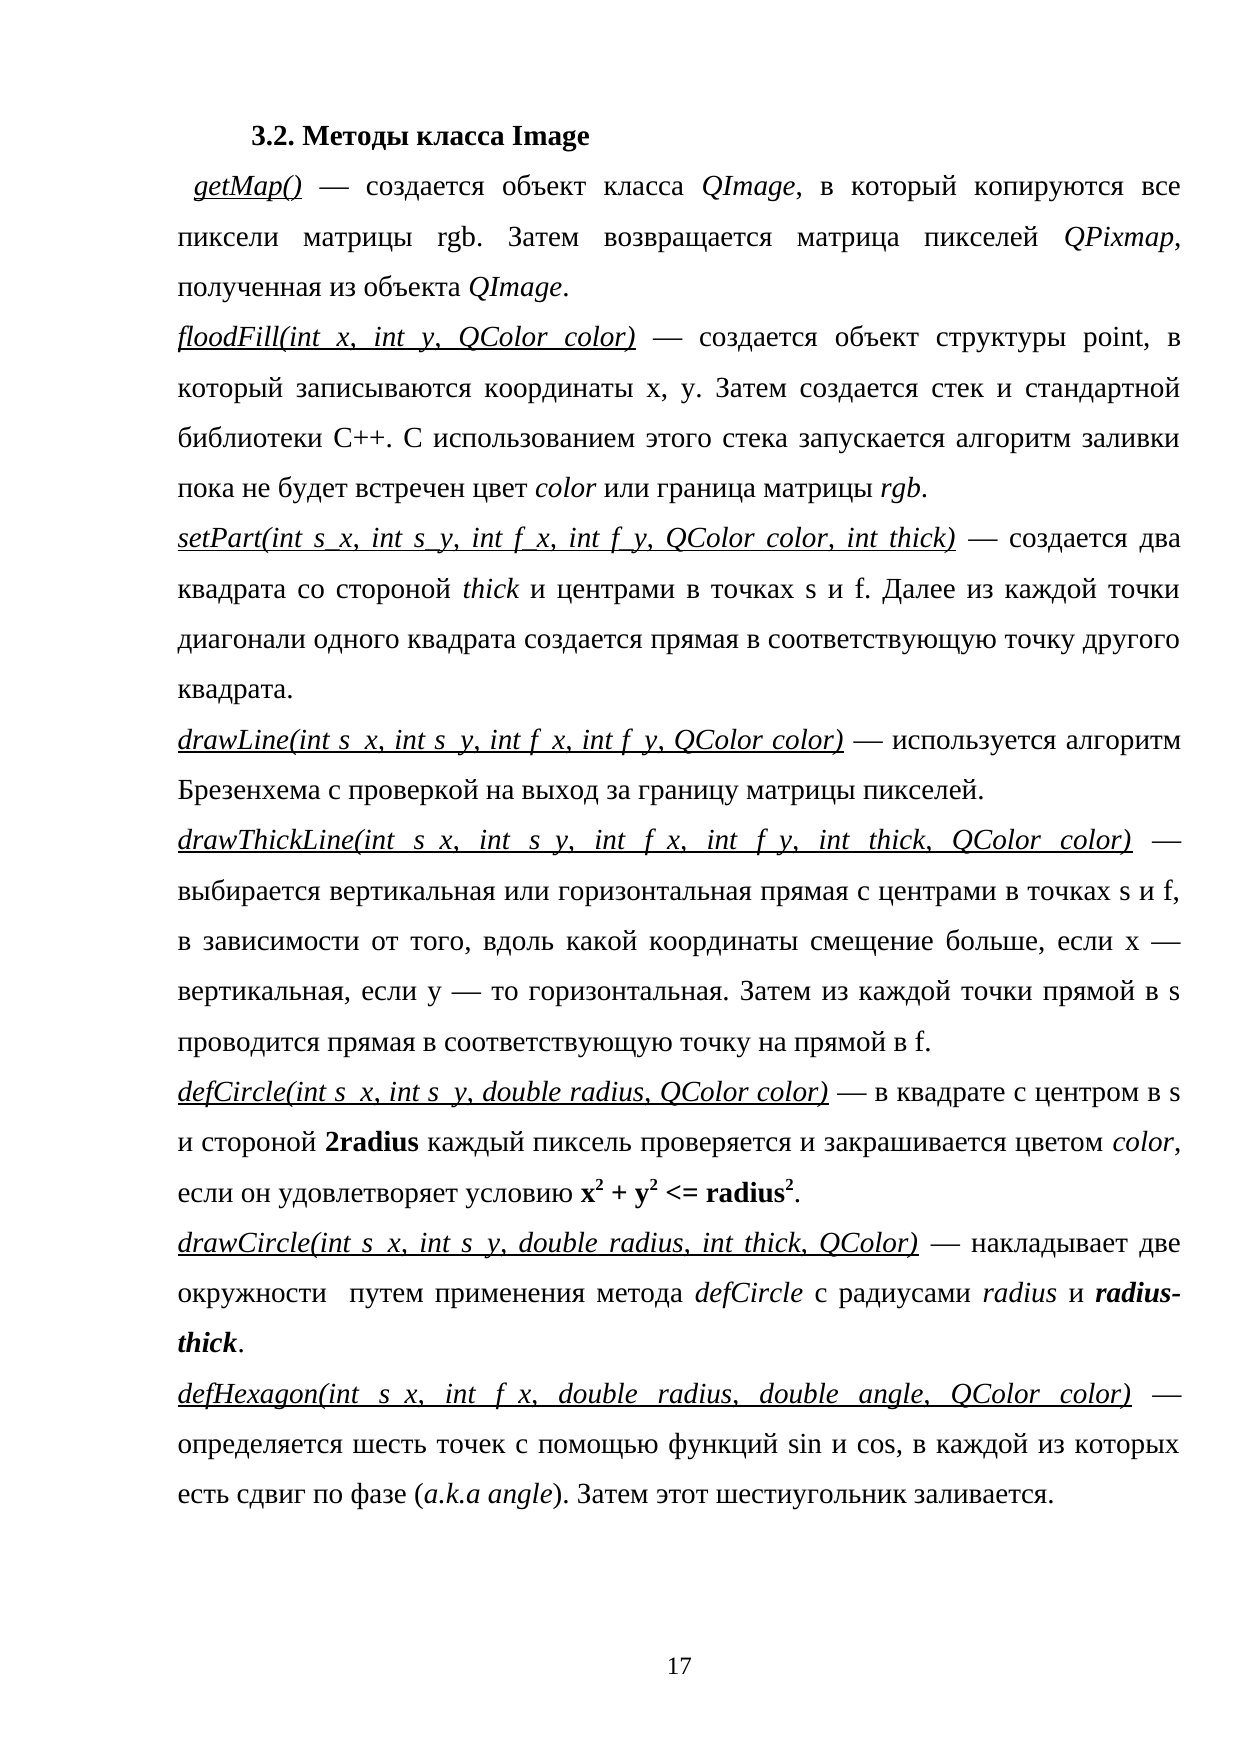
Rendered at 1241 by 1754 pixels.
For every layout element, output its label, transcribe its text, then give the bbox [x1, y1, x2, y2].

subtitle 3.2. Методы класса Image [177, 118, 1181, 152]
text setPart(int s_x, int s_y, int f_x, int f_y, QColor color, int thick) — создается два квадрата со стороной thick и центрами в точках s и f. Далее из каждой точки диагонали одного квадрата создается прямая в соответствующую точку другого квадрата. [177, 521, 1181, 705]
text floodFill(int x, int y, QColor color) — создается объект структуры point, в который записываются координаты x, y. Затем создается стек и стандартной библиотеки C++. С использованием этого стека запускается алгоритм заливки пока не будет встречен цвет color или граница матрицы rgb. [177, 319, 1181, 504]
text drawThickLine(int s_x, int s_y, int f_x, int f_y, int thick, QColor color) — выбирается вертикальная или горизонтальная прямая с центрами в точках s и f, в зависимости от того, вдоль какой координаты смещение больше, если x — вертикальная, если y — то горизонтальная. Затем из каждой точки прямой в s проводится прямая в соответствующую точку на прямой в f. [177, 822, 1181, 1057]
text drawCircle(int s_x, int s_y, double radius, int thick, QColor) — накладывает две окружности путем применения метода defCircle с радиусами radius и radius-thick. [177, 1225, 1181, 1359]
text defCircle(int s_x, int s_y, double radius, QColor color) — в квадрате с центром в s и стороной 2radius каждый пиксель проверяется и закрашивается цветом color, если он удовлетворяет условию x2 + y2 <= radius2. [177, 1074, 1181, 1208]
text defHexagon(int s_x, int f_x, double radius, double angle, QColor color) — определяется шесть точек с помощью функций sin и cos, в каждой из которых есть сдвиг по фазе (a.k.a angle). Затем этот шестиугольник заливается. [177, 1376, 1181, 1510]
text getMap() — создается объект класса QImage, в который копируются все пиксели матрицы rgb. Затем возвращается матрица пикселей QPixmap, полученная из объекта QImage. [177, 168, 1181, 303]
text drawLine(int s_x, int s_y, int f_x, int f_y, QColor color) — используется алгоритм Брезенхема с проверкой на выход за границу матрицы пикселей. [177, 722, 1181, 806]
